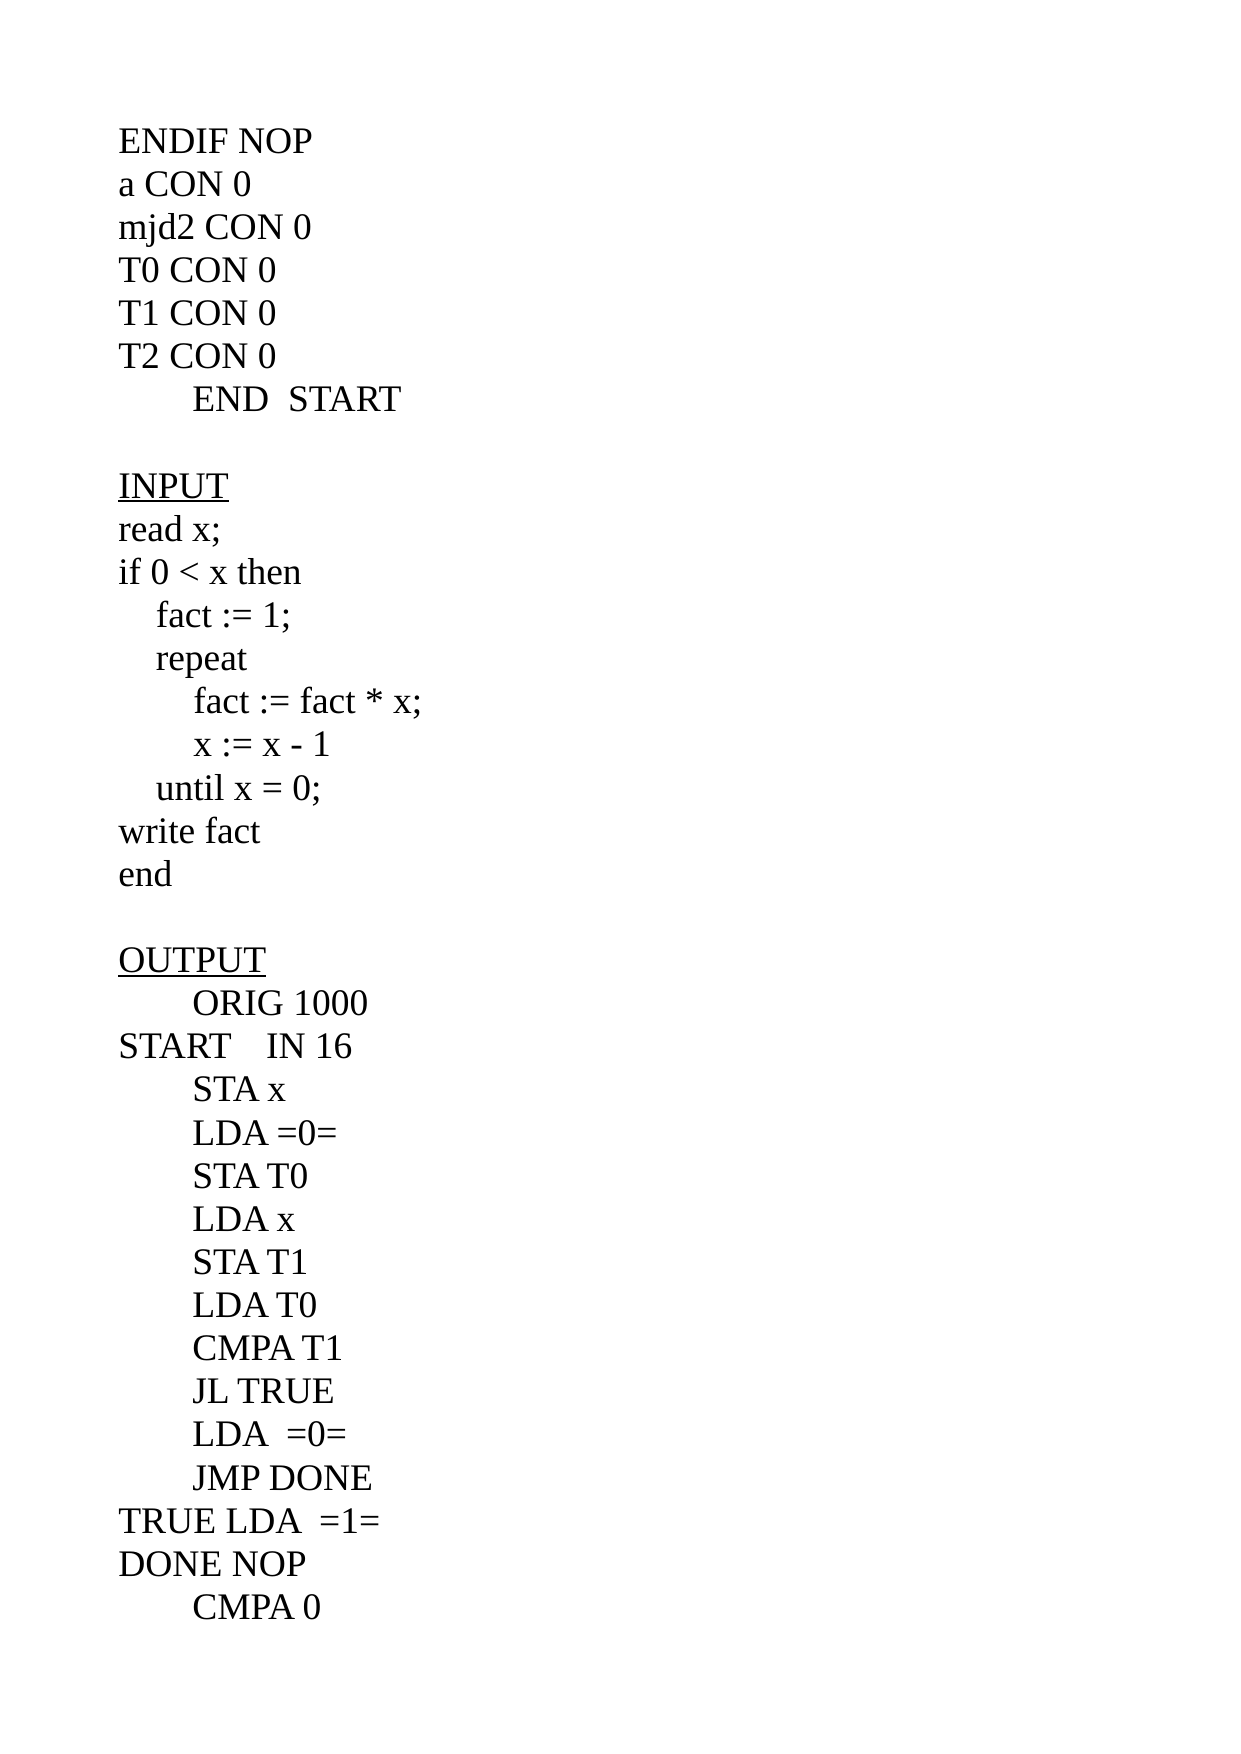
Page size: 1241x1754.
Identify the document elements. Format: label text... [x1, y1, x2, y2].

text ORIG 1000 [118, 981, 1122, 1024]
text until x = 0; [118, 765, 1122, 808]
text LDA =0= [118, 1110, 1122, 1153]
text T2 CON 0 [118, 334, 1122, 377]
text fact := 1; [118, 592, 1122, 636]
text ENDIF NOP [118, 118, 1122, 161]
text STA T0 [118, 1153, 1122, 1196]
text CMPA T1 [118, 1326, 1122, 1369]
text JL TRUE [118, 1369, 1122, 1412]
text CMPA 0 [118, 1584, 1122, 1627]
text STA T1 [118, 1239, 1122, 1282]
text LDA T0 [118, 1282, 1122, 1326]
text START IN 16 [118, 1024, 1122, 1067]
text T0 CON 0 [118, 247, 1122, 291]
text END START [118, 377, 1122, 420]
text T1 CON 0 [118, 291, 1122, 334]
text x := x - 1 [118, 722, 1122, 765]
text repeat [118, 636, 1122, 679]
text if 0 < x then [118, 549, 1122, 592]
text STA x [118, 1067, 1122, 1110]
text OUTPUT [118, 937, 1122, 981]
text JMP DONE [118, 1455, 1122, 1498]
text write fact [118, 808, 1122, 851]
text LDA =0= [118, 1412, 1122, 1455]
text LDA x [118, 1196, 1122, 1239]
text DONE NOP [118, 1541, 1122, 1584]
text TRUE LDA =1= [118, 1498, 1122, 1541]
text INPUT [118, 463, 1122, 506]
text a CON 0 [118, 161, 1122, 204]
text mjd2 CON 0 [118, 204, 1122, 247]
text end [118, 851, 1122, 894]
text fact := fact * x; [118, 679, 1122, 722]
text read x; [118, 506, 1122, 549]
